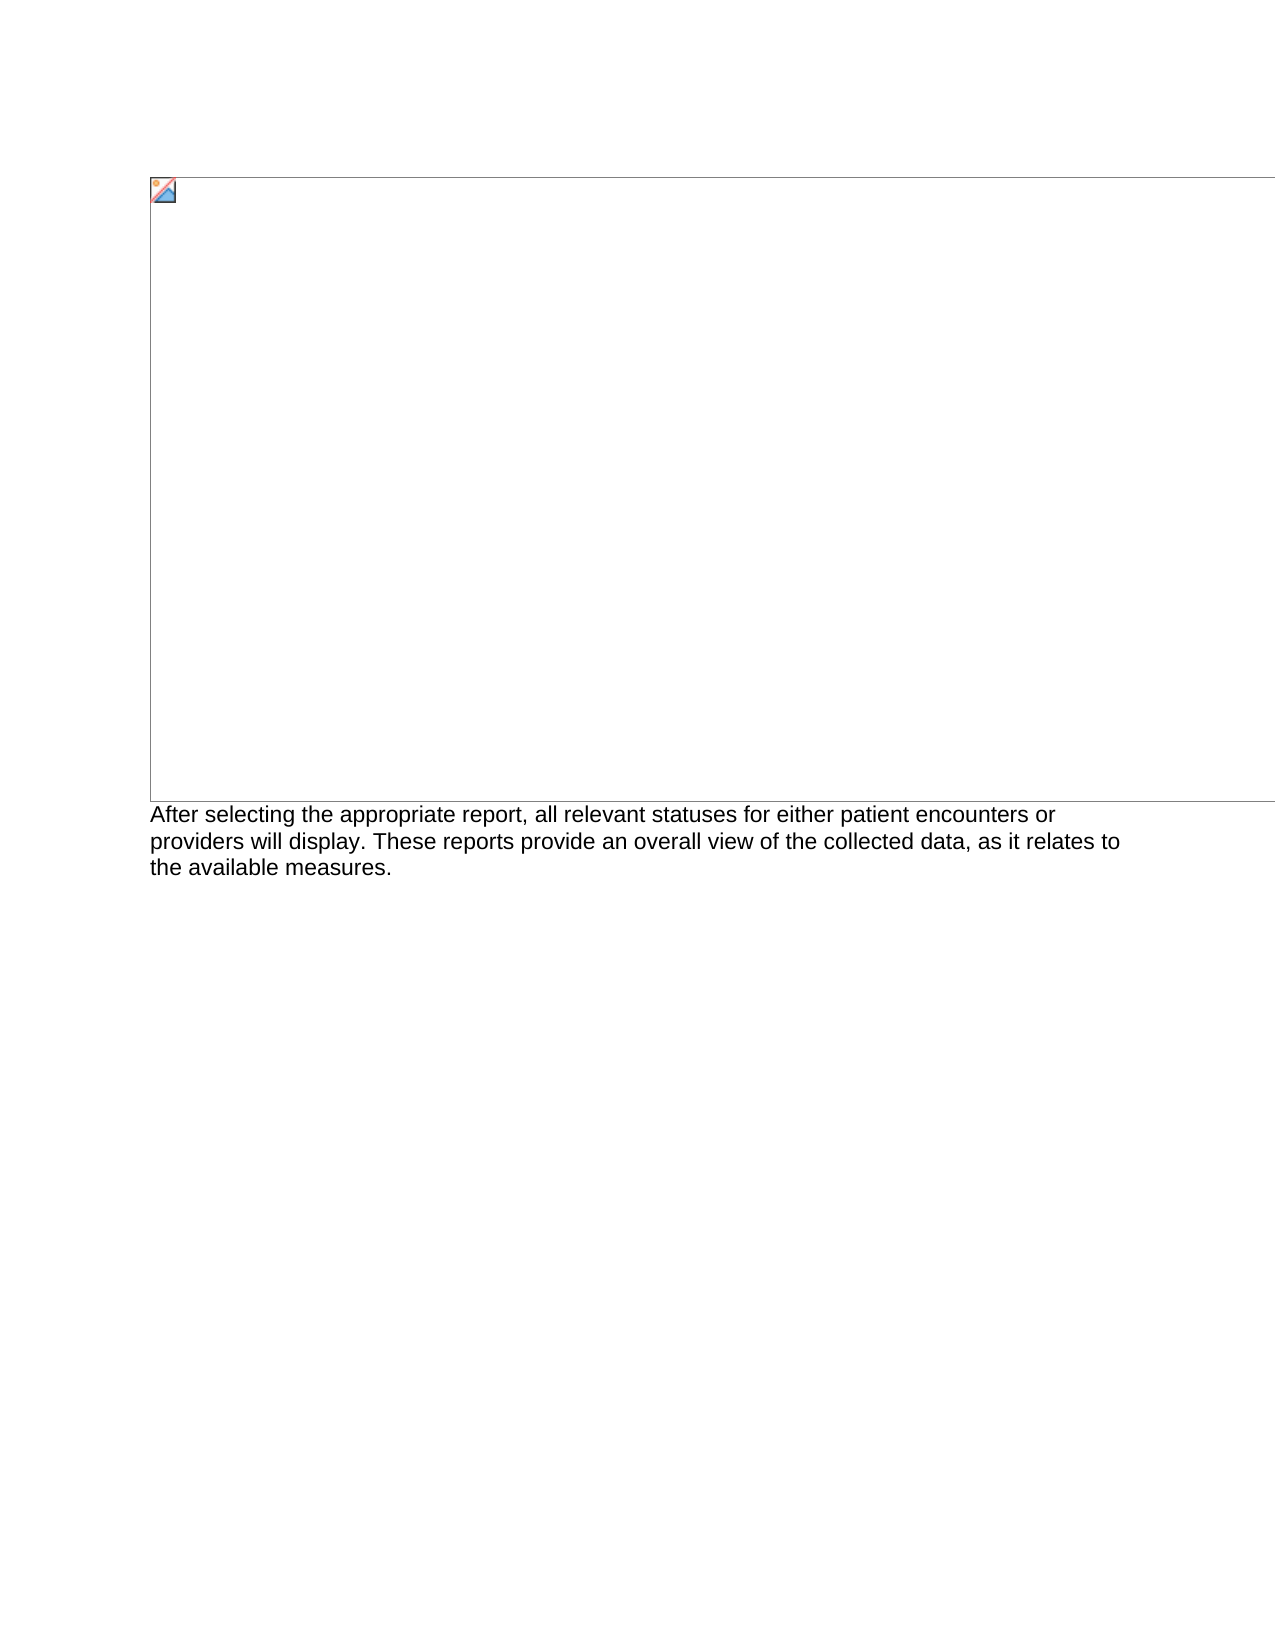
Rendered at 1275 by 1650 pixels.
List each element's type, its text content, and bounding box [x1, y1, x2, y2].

text [151, 178, 1125, 801]
text After selecting the appropriate report, all relevant statuses for either patient encounters or providers will display. These reports provide an overall view of the collected data, as it relates to the available measures. [150, 802, 1125, 880]
